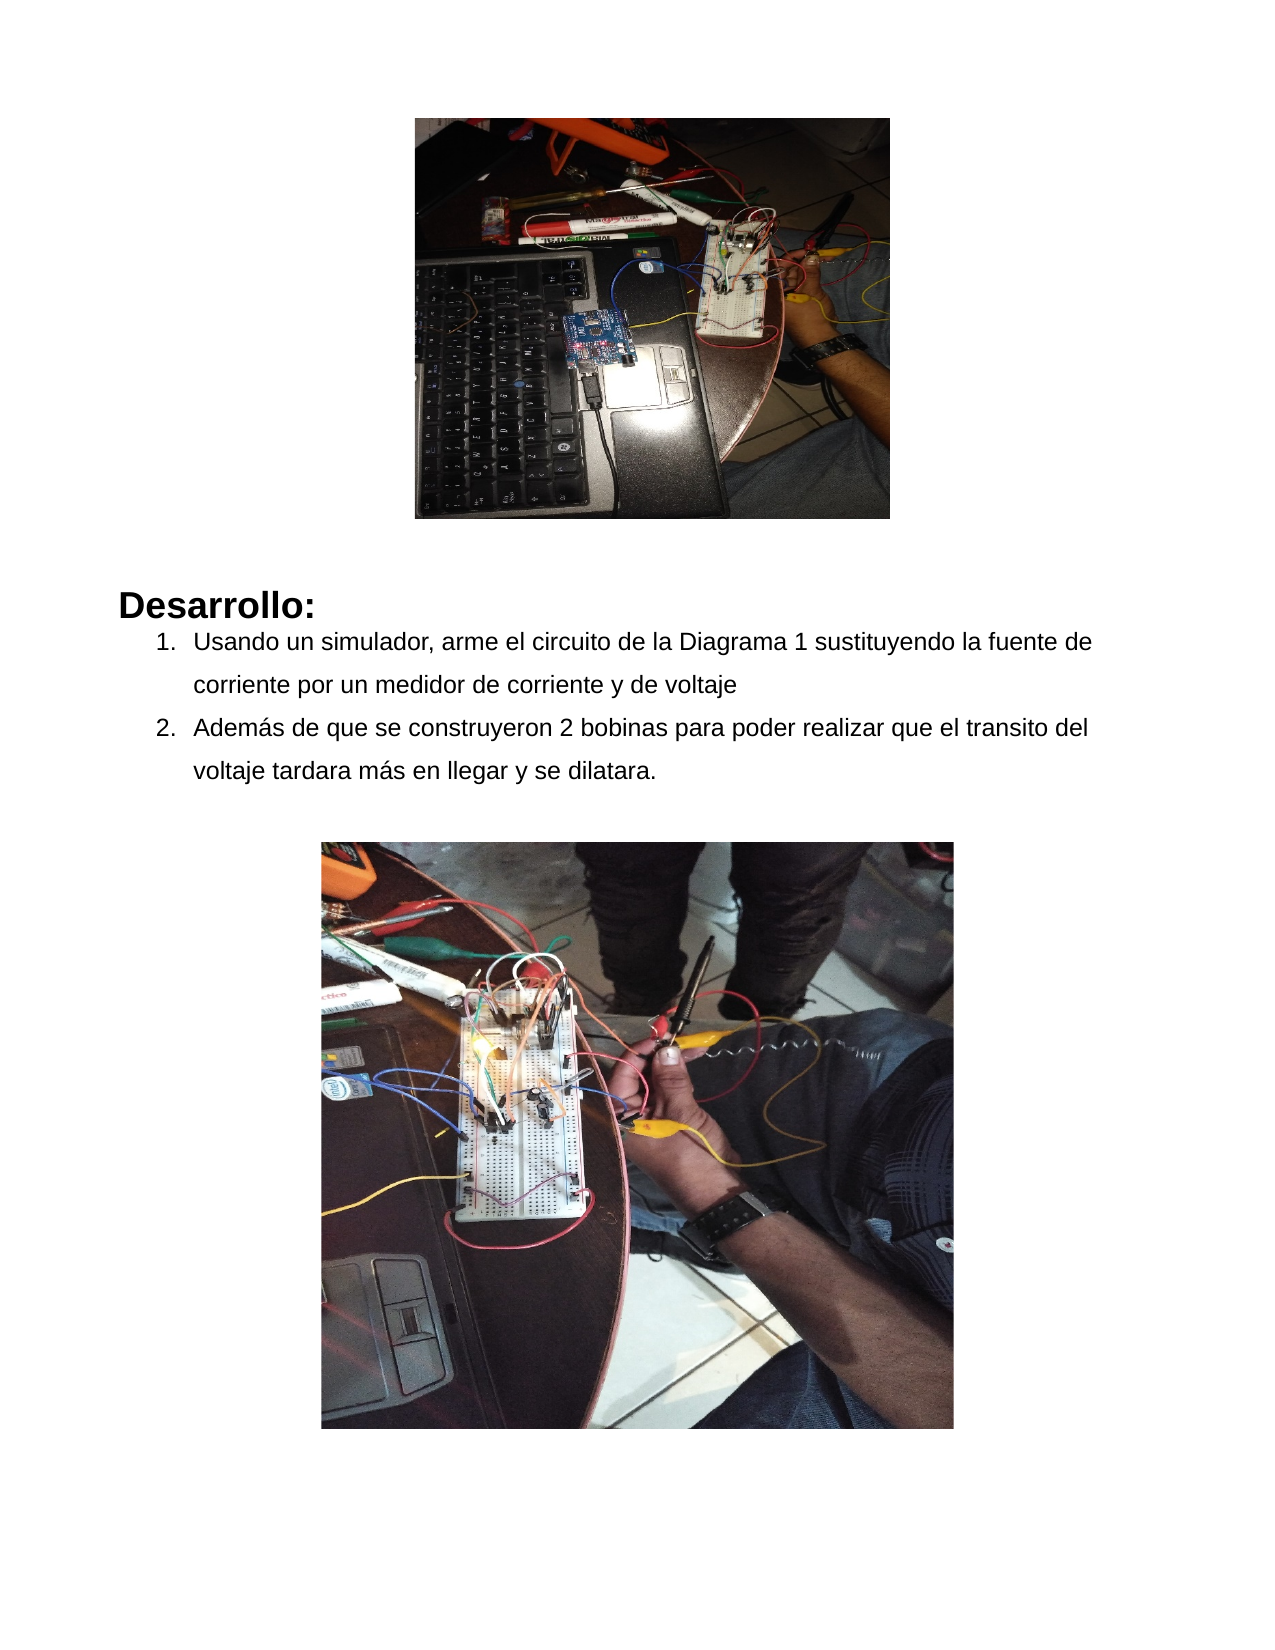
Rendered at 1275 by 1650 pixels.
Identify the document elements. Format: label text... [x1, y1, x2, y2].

list Además de que se construyeron 2 bobinas para poder realizar que el transito del voltaje tardara más en llegar y se dilatara. [156, 713, 1157, 785]
text Desarrollo: [118, 584, 1157, 627]
list Usando un simulador, arme el circuito de la Diagrama 1 sustituyendo la fuente de corriente por un medidor de corriente y de voltaje [156, 627, 1157, 699]
